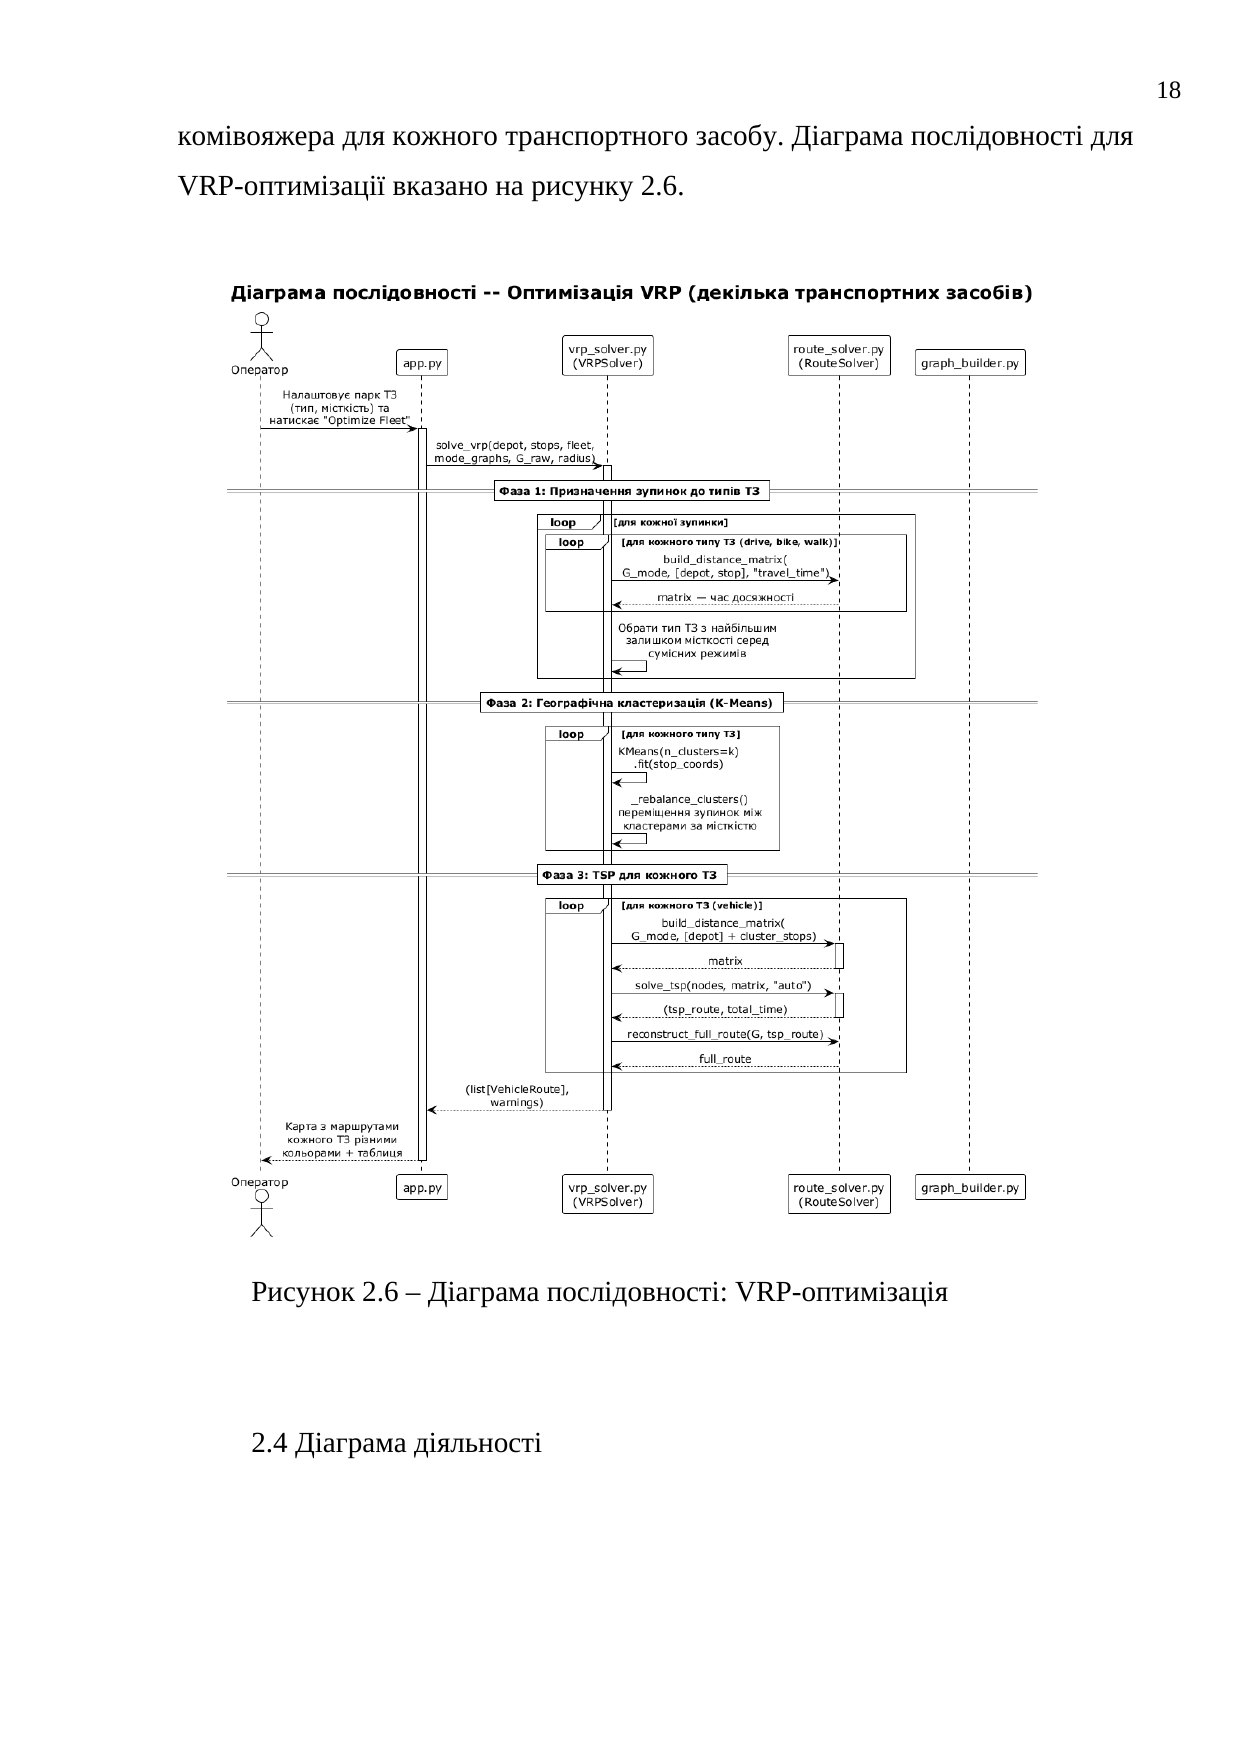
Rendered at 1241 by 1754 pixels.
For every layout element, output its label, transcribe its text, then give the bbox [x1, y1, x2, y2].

text 2.4 Діаграма діяльності [177, 1425, 1181, 1459]
text комівояжера для кожного транспортного засобу. Діаграма послідовності для VRP-оптимізації вказано на рисунку 2.6. [177, 118, 1181, 202]
text Рисунок 2.6 – Діаграма послідовності: VRP-оптимізація [177, 319, 1181, 1308]
picture [218, 269, 1046, 1241]
